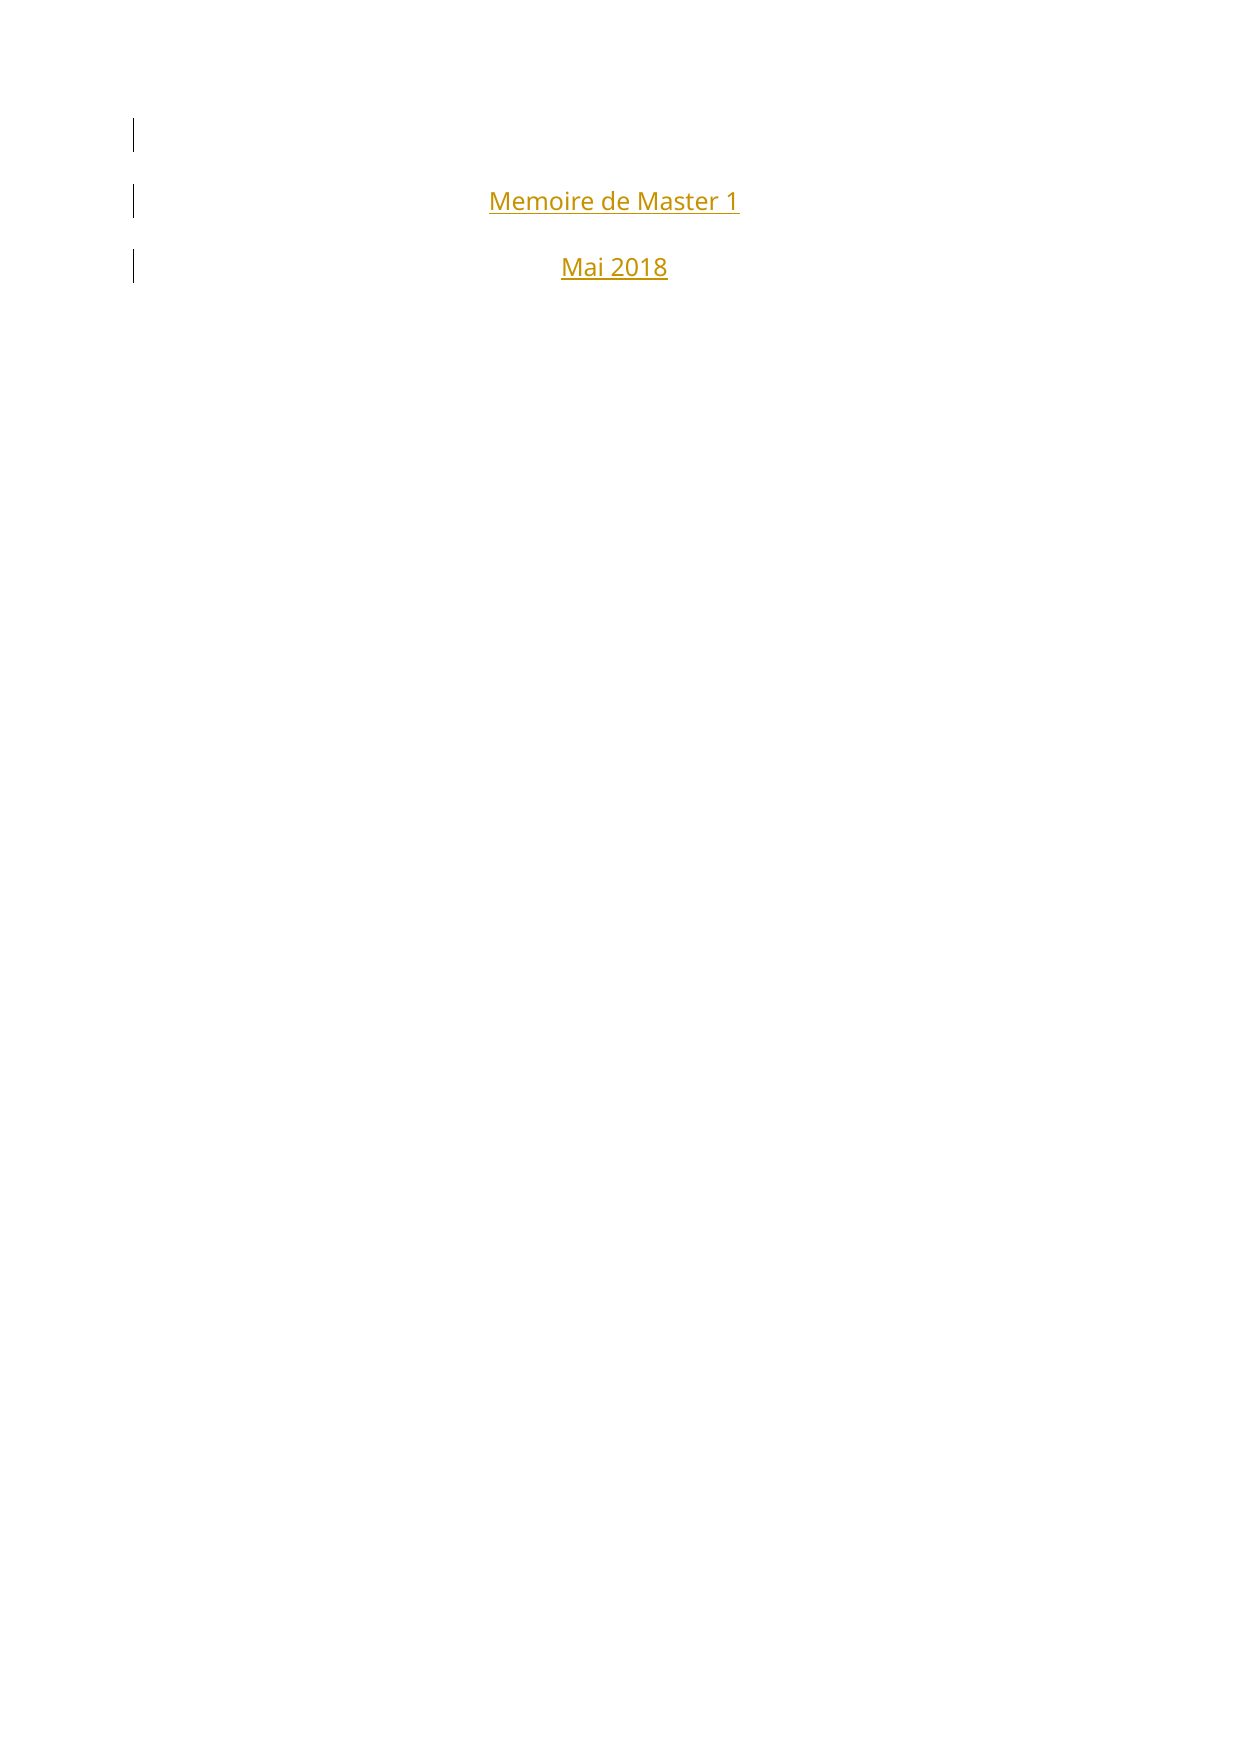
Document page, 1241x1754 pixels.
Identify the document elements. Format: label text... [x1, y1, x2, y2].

text Mai 2018 [147, 249, 1081, 283]
text Memoire de Master 1 [147, 184, 1081, 218]
